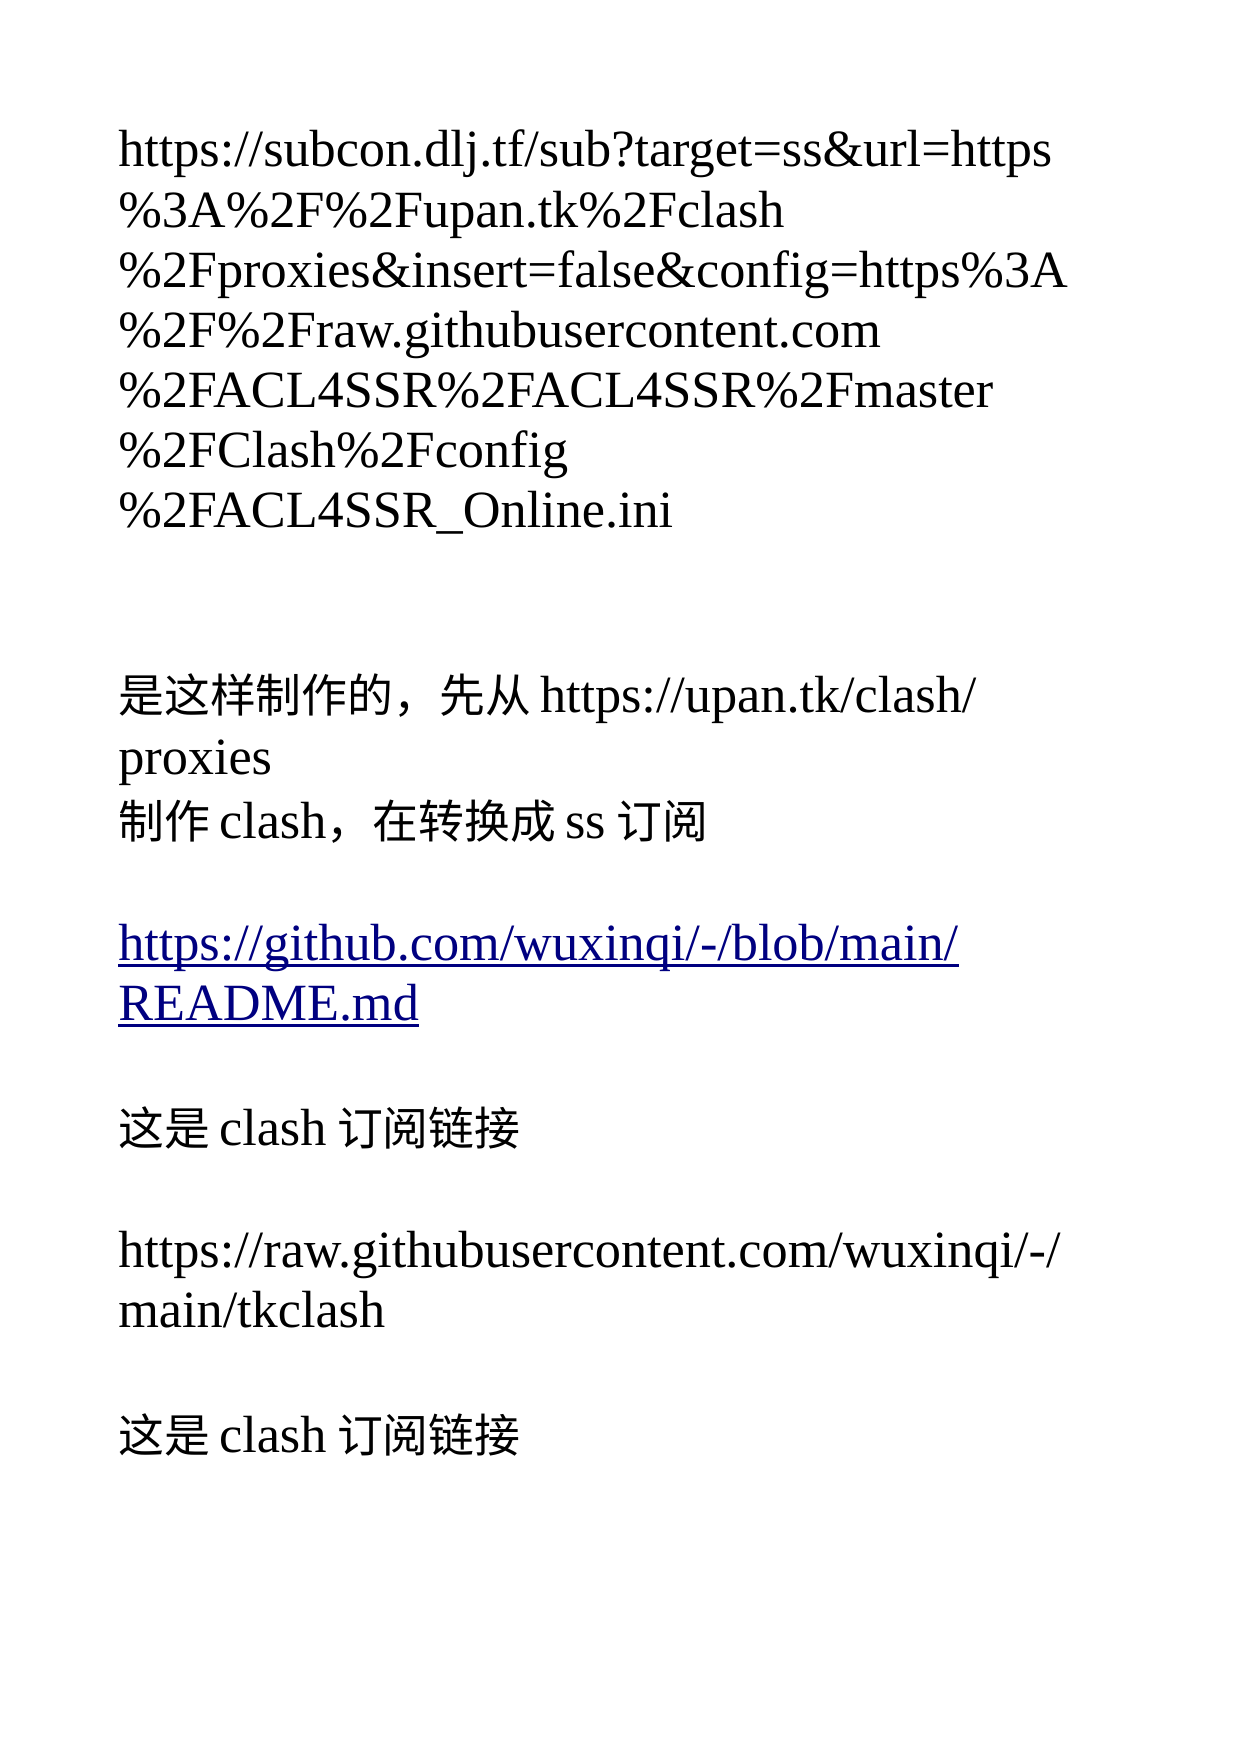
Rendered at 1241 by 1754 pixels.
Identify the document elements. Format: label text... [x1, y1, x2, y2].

text 这是clash订阅链接 [118, 1399, 1122, 1465]
text 制作clash，在转换成ss订阅 [118, 786, 1122, 852]
text https://raw.githubusercontent.com/wuxinqi/-/main/tkclash [118, 1219, 1122, 1339]
text https://github.com/wuxinqi/-/blob/main/README.md [118, 912, 1122, 1032]
text 这是clash订阅链接 [118, 1092, 1122, 1159]
text https://subcon.dlj.tf/sub?target=ss&url=https%3A%2F%2Fupan.tk%2Fclash%2Fproxies&insert=false&config=https%3A%2F%2Fraw.githubusercontent.com%2FACL4SSR%2FACL4SSR%2Fmaster%2FClash%2Fconfig%2FACL4SSR_Online.ini [118, 118, 1122, 539]
text 是这样制作的，先从https://upan.tk/clash/proxies [118, 659, 1122, 786]
